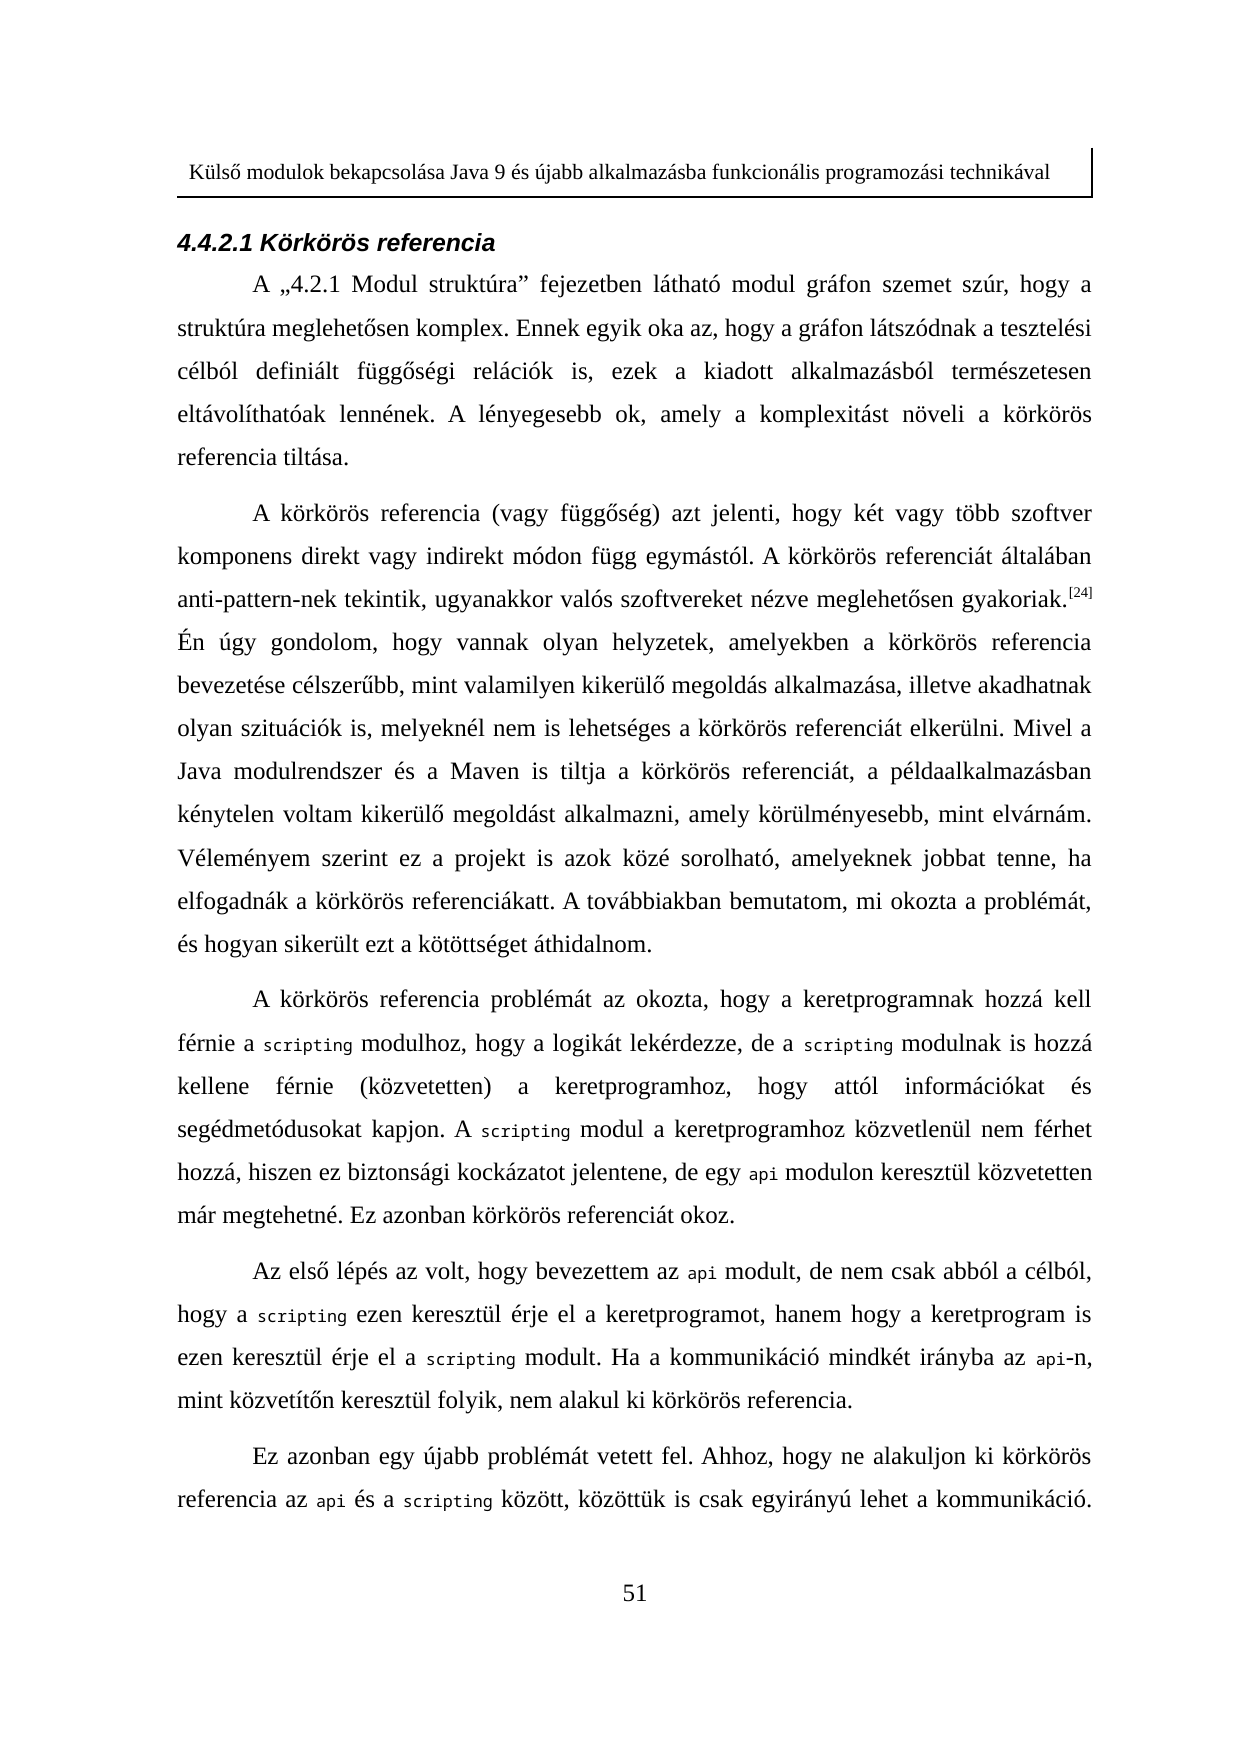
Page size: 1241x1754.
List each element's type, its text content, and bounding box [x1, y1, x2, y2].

text A körkörös referencia problémát az okozta, hogy a keretprogramnak hozzá kell férnie a scripting modulhoz, hogy a logikát lekérdezze, de a scripting modulnak is hozzá kellene férnie (közvetetten) a keretprogramhoz, hogy attól információkat és segédmetódusokat kapjon. A scripting modul a keretprogramhoz közvetlenül nem férhet hozzá, hiszen ez biztonsági kockázatot jelentene, de egy api modulon keresztül közvetetten már megtehetné. Ez azonban körkörös referenciát okoz. [177, 984, 1093, 1229]
text A „4.2.1 Modul struktúra” fejezetben látható modul gráfon szemet szúr, hogy a struktúra meglehetősen komplex. Ennek egyik oka az, hogy a gráfon látszódnak a tesztelési célból definiált függőségi relációk is, ezek a kiadott alkalmazásból természetesen eltávolíthatóak lennének. A lényegesebb ok, amely a komplexitást növeli a körkörös referencia tiltása. [177, 269, 1093, 471]
text A körkörös referencia (vagy függőség) azt jelenti, hogy két vagy több szoftver komponens direkt vagy indirekt módon függ egymástól. A körkörös referenciát általában anti-pattern-nek tekintik, ugyanakkor valós szoftvereket nézve meglehetősen gyakoriak.[24] Én úgy gondolom, hogy vannak olyan helyzetek, amelyekben a körkörös referencia bevezetése célszerűbb, mint valamilyen kikerülő megoldás alkalmazása, illetve akadhatnak olyan szituációk is, melyeknél nem is lehetséges a körkörös referenciát elkerülni. Mivel a Java modulrendszer és a Maven is tiltja a körkörös referenciát, a példaalkalmazásban kénytelen voltam kikerülő megoldást alkalmazni, amely körülményesebb, mint elvárnám. Véleményem szerint ez a projekt is azok közé sorolható, amelyeknek jobbat tenne, ha elfogadnák a körkörös referenciákatt. A továbbiakban bemutatom, mi okozta a problémát, és hogyan sikerült ezt a kötöttséget áthidalnom. [177, 498, 1093, 958]
subtitle 4.4.2.1 Körkörös referencia [177, 228, 1093, 257]
text Az első lépés az volt, hogy bevezettem az api modult, de nem csak abból a célból, hogy a scripting ezen keresztül érje el a keretprogramot, hanem hogy a keretprogram is ezen keresztül érje el a scripting modult. Ha a kommunikáció mindkét irányba az api-n, mint közvetítőn keresztül folyik, nem alakul ki körkörös referencia. [177, 1256, 1093, 1414]
text Ez azonban egy újabb problémát vetett fel. Ahhoz, hogy ne alakuljon ki körkörös referencia az api és a scripting között, közöttük is csak egyirányú lehet a kommunikáció. [177, 1441, 1093, 1513]
